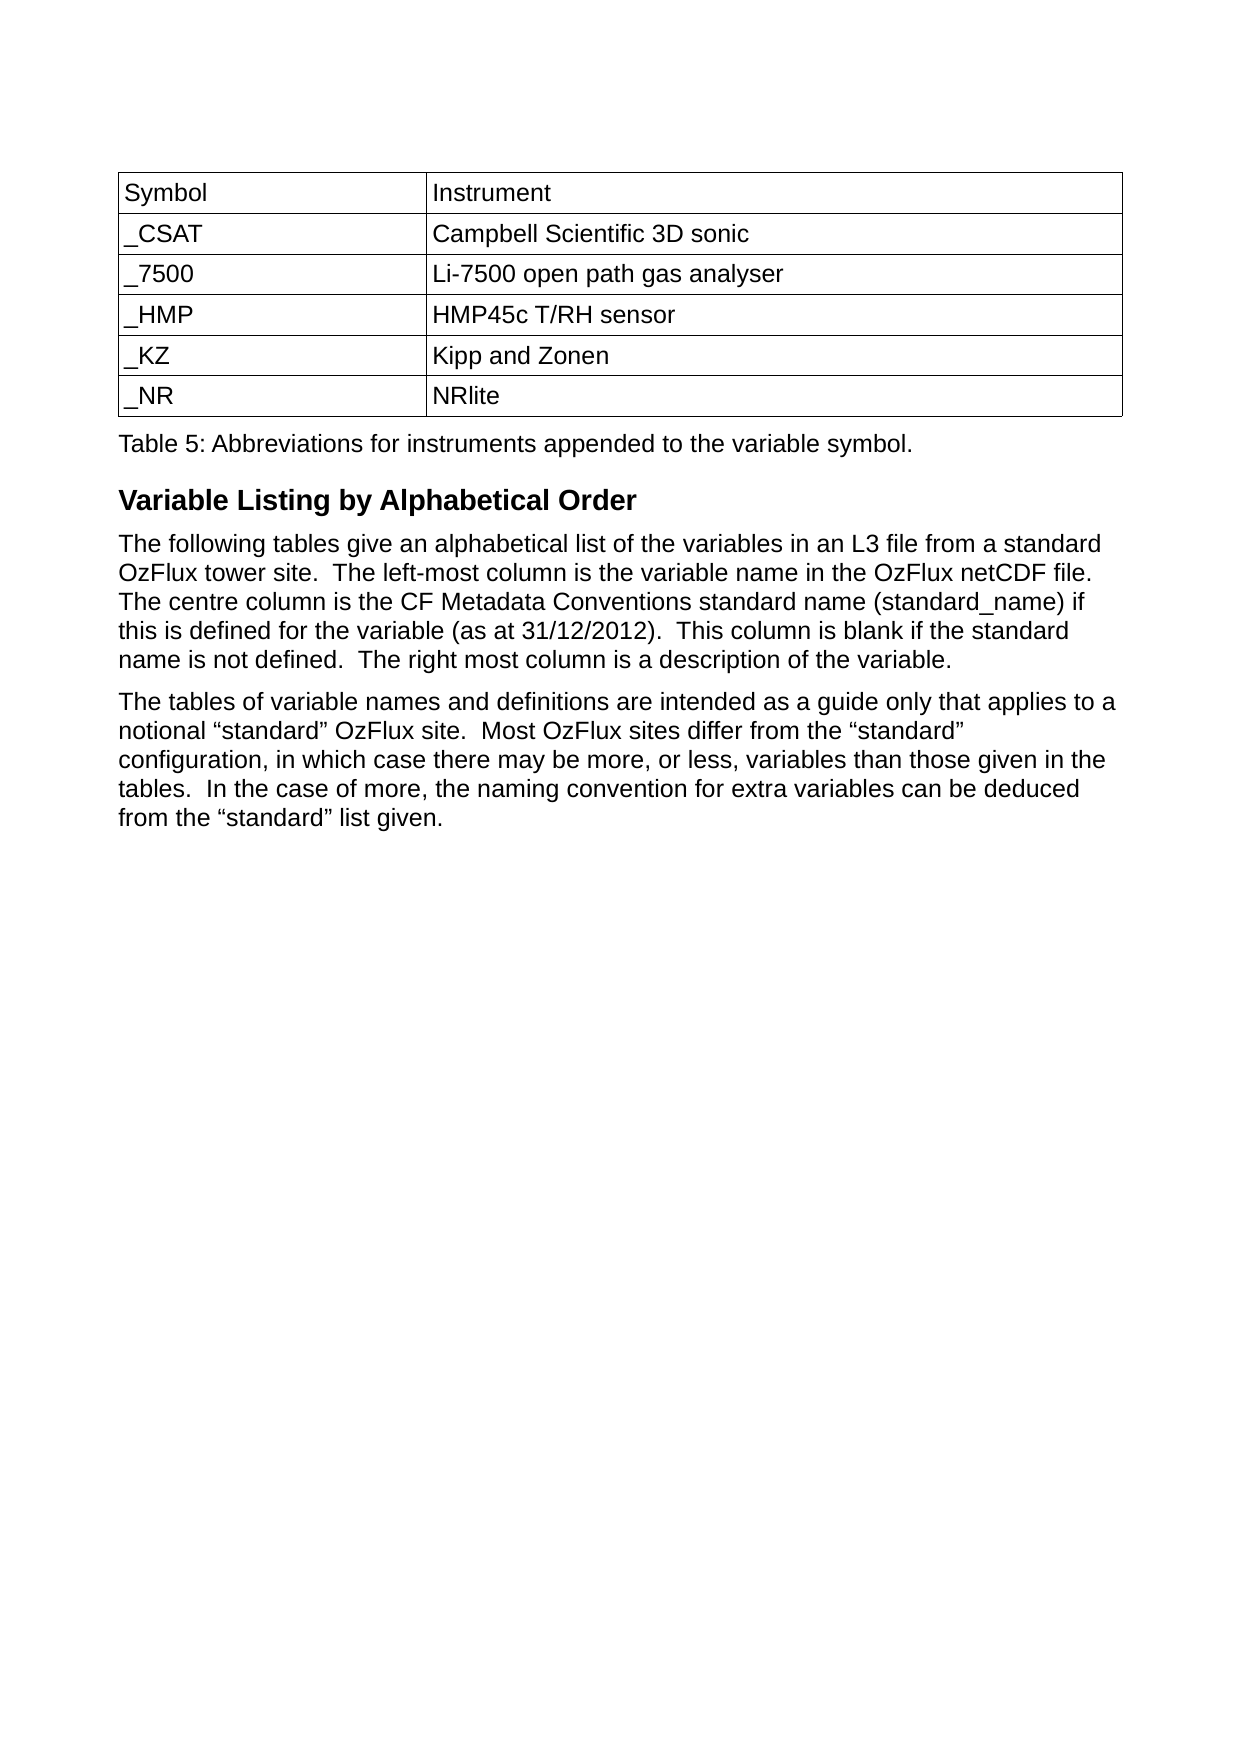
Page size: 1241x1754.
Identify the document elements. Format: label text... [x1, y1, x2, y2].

table_cell _KZ [119, 336, 426, 375]
table_header Symbol [119, 173, 426, 213]
table_cell _CSAT [119, 214, 426, 253]
subtitle Variable Listing by Alphabetical Order [118, 483, 1122, 516]
table_cell Li-7500 open path gas analyser [427, 255, 1122, 294]
text The tables of variable names and definitions are intended as a guide only that applies to a notional “standard” OzFlux site. Most OzFlux sites differ from the “standard” configuration, in which case there may be more, or less, variables than those given in the tables. In the case of more, the naming convention for extra variables can be deduced from the “standard” list given. [118, 686, 1122, 832]
table_cell HMP45c T/RH sensor [427, 295, 1122, 335]
table_cell _NR [119, 376, 426, 416]
table_cell _HMP [119, 295, 426, 335]
table_cell Campbell Scientific 3D sonic [427, 214, 1122, 253]
text The following tables give an alphabetical list of the variables in an L3 file from a standard OzFlux tower site. The left-most column is the variable name in the OzFlux netCDF file. The centre column is the CF Metadata Conventions standard name (standard_name) if this is defined for the variable (as at 31/12/2012). This column is blank if the standard name is not defined. The right most column is a description of the variable. [118, 529, 1122, 674]
text Table 5: Abbreviations for instruments appended to the variable symbol. [118, 428, 1122, 458]
table_cell _7500 [119, 255, 426, 294]
table_cell Kipp and Zonen [427, 336, 1122, 375]
table_cell NRlite [427, 376, 1122, 416]
table_header Instrument [427, 173, 1122, 213]
